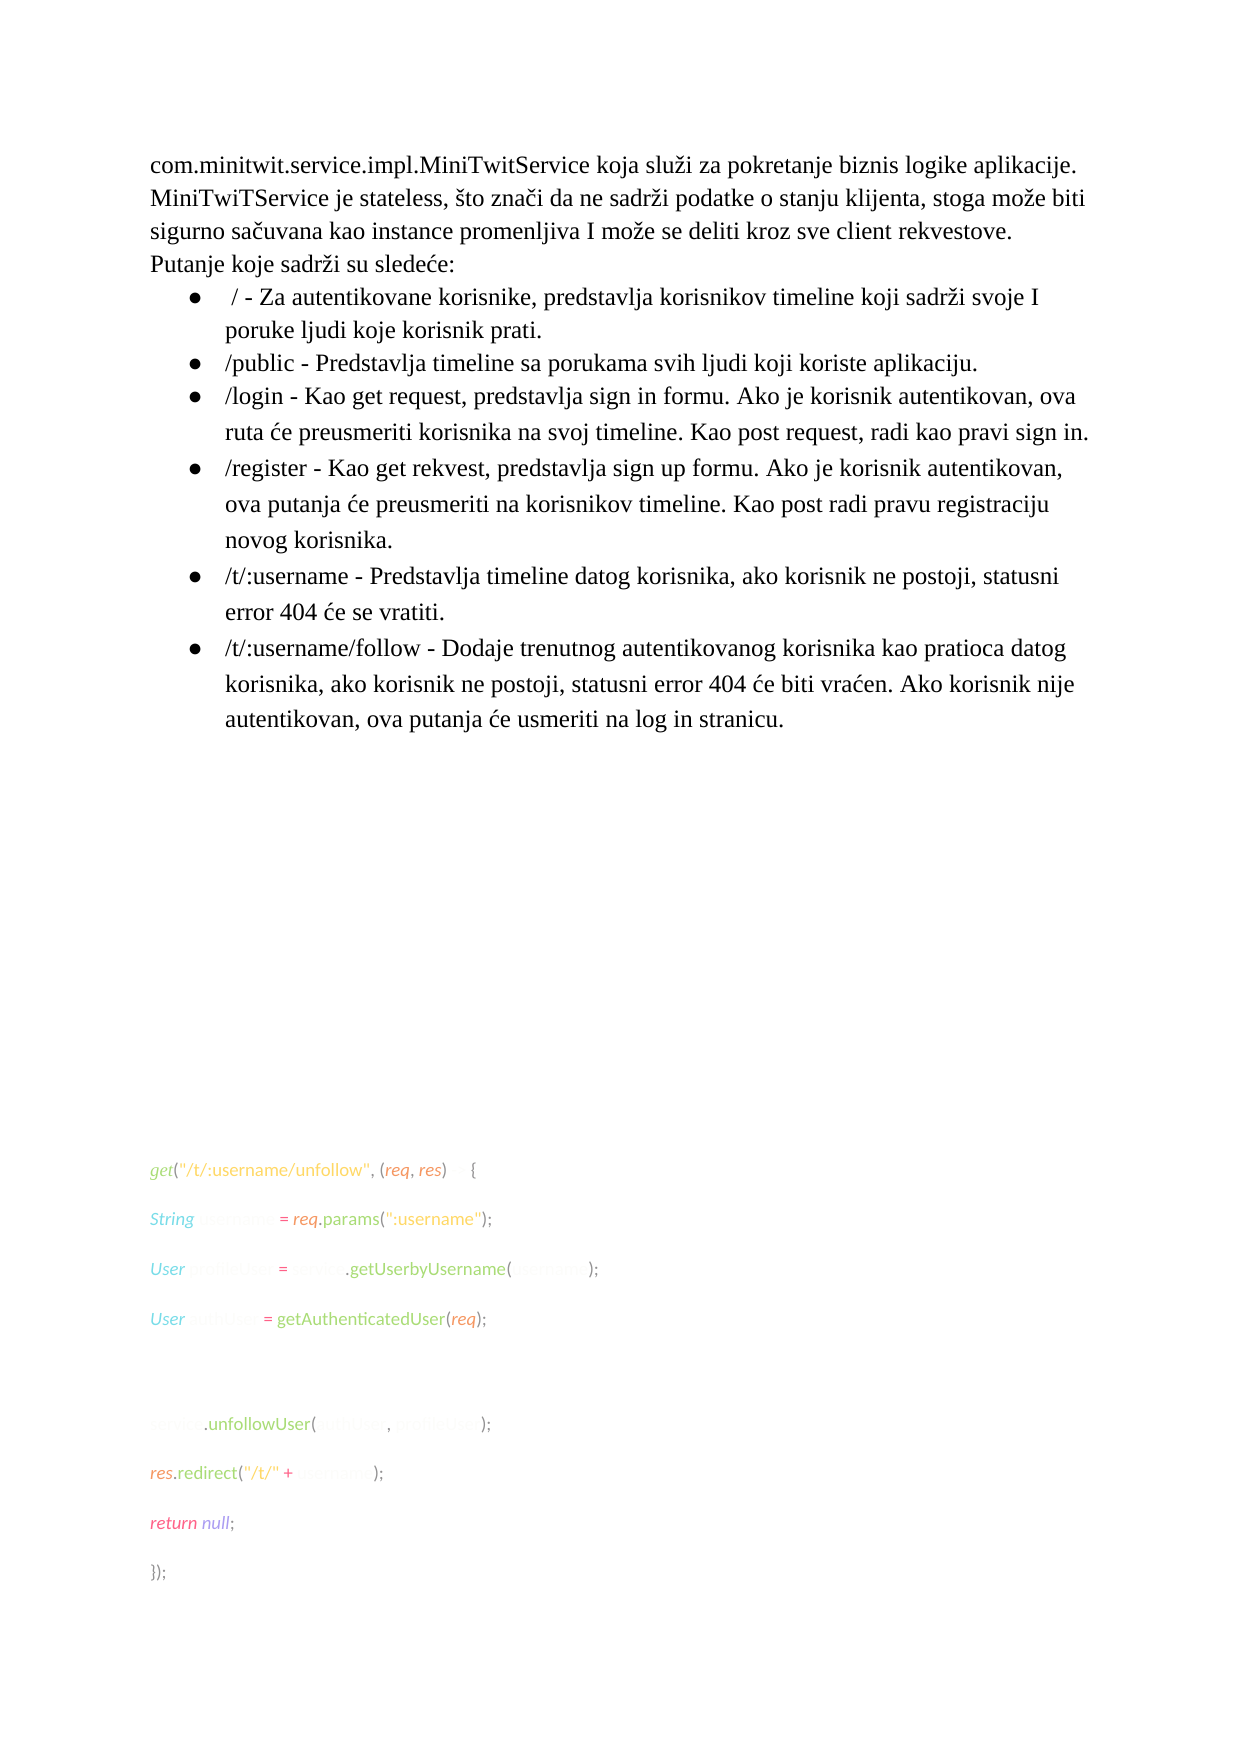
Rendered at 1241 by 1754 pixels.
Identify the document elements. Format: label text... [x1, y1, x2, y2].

text User authUser = getAuthenticatedUser(req); [150, 1307, 1090, 1330]
text get("/t/:username/unfollow", (req, res) -> { [150, 1158, 1090, 1181]
text com.minitwit.service.impl.MiniTwitService koja služi za pokretanje biznis logike aplikacije. MiniTwiTService je stateless, što znači da ne sadrži podatke o stanju klijenta, stoga može biti sigurno sačuvana kao instance promenljiva I može se deliti kroz sve client rekvestove. Putanje koje sadrži su sledeće: [150, 150, 1090, 278]
text service.unfollowUser(authUser, profileUser); [150, 1412, 1090, 1434]
text String username = req.params(":username"); [150, 1207, 1090, 1230]
text res.redirect("/t/" + username); [150, 1461, 1090, 1484]
list / - Za autentikovane korisnike, predstavlja korisnikov timeline koji sadrži svoje I poruke ljudi koje korisnik prati. [187, 282, 1090, 344]
list /t/:username/follow - Dodaje trenutnog autentikovanog korisnika kao pratioca datog korisnika, ako korisnik ne postoji, statusni error 404 će biti vraćen. Ako korisnik nije autentikovan, ova putanja će usmeriti na log in stranicu. [187, 633, 1090, 733]
list /t/:username - Predstavlja timeline datog korisnika, ako korisnik ne postoji, statusni error 404 će se vratiti. [187, 561, 1090, 626]
text return null; [150, 1511, 1090, 1534]
list /login - Kao get request, predstavlja sign in formu. Ako je korisnik autentikovan, ova ruta će preusmeriti korisnika na svoj timeline. Kao post request, radi kao pravi sign in. [187, 381, 1090, 446]
text }); [150, 1561, 1090, 1584]
text User profileUser = service.getUserbyUsername(username); [150, 1257, 1090, 1280]
list /register - Kao get rekvest, predstavlja sign up formu. Ako je korisnik autentikovan, ova putanja će preusmeriti na korisnikov timeline. Kao post radi pravu registraciju novog korisnika. [187, 453, 1090, 554]
list /public - Predstavlja timeline sa porukama svih ljudi koji koriste aplikaciju. [187, 348, 1090, 377]
